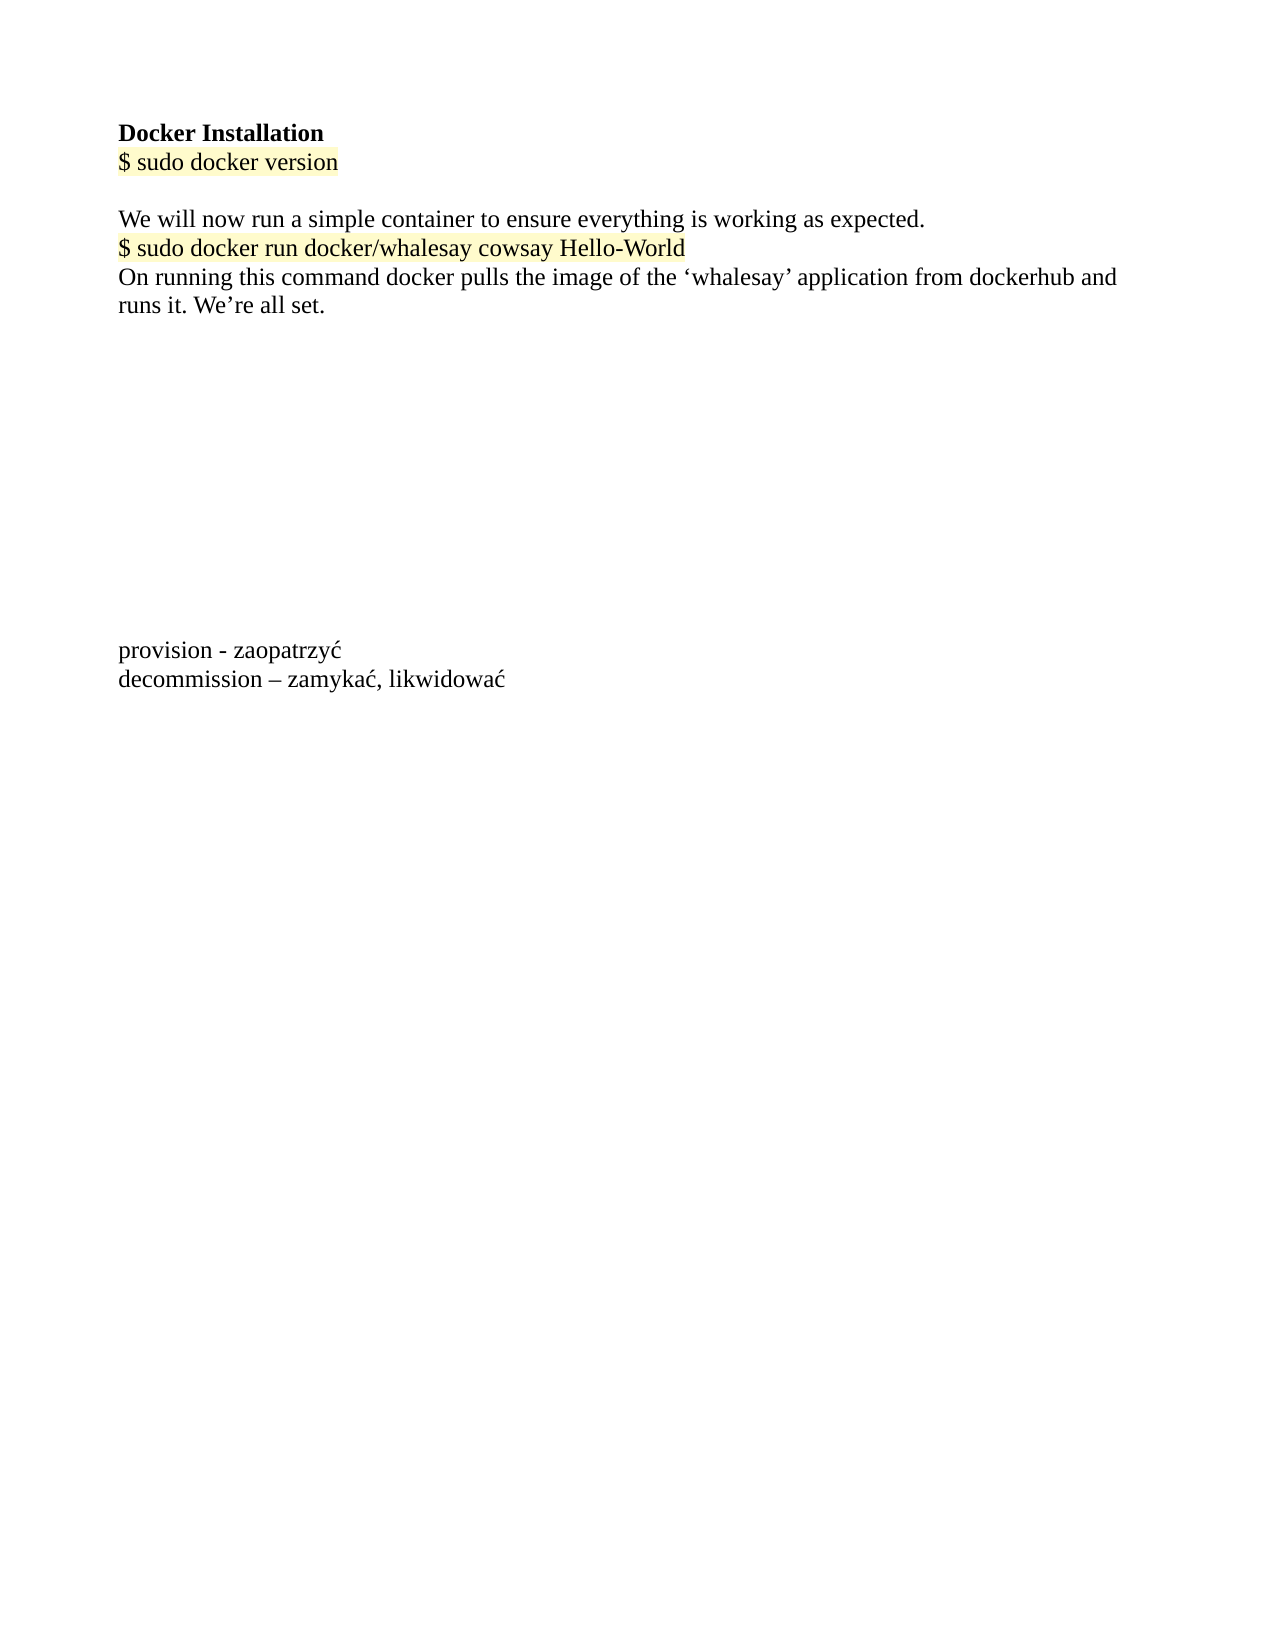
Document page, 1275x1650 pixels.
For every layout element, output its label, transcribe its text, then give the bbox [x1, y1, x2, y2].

text $ sudo docker version [118, 147, 1157, 176]
text We will now run a simple container to ensure everything is working as expected. [118, 204, 1157, 233]
text decommission – zamykać, likwidować [118, 664, 1157, 693]
text provision - zaopatrzyć [118, 636, 1157, 664]
text $ sudo docker run docker/whalesay cowsay Hello-World [118, 233, 1157, 262]
text Docker Installation [118, 118, 1157, 147]
text On running this command docker pulls the image of the ‘whalesay’ application from dockerhub and runs it. We’re all set. [118, 262, 1157, 319]
